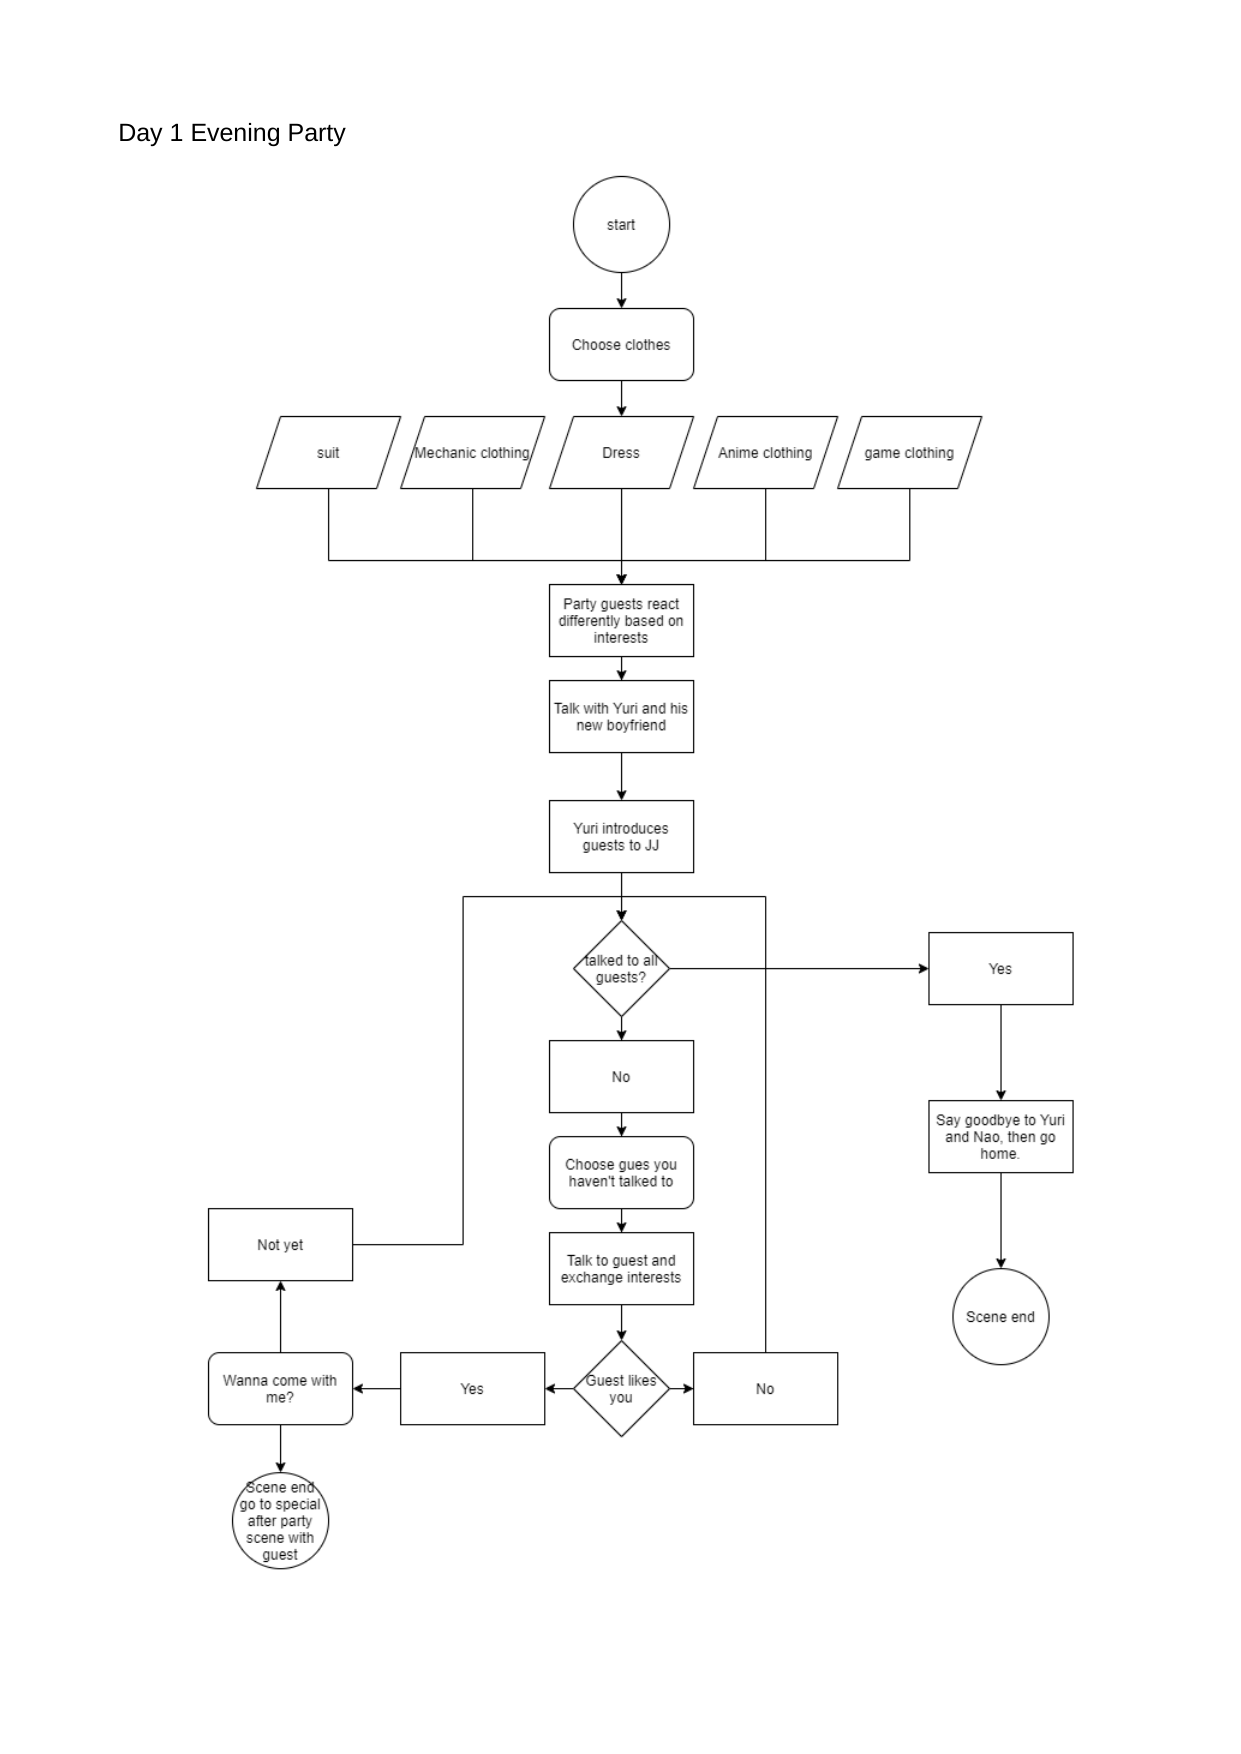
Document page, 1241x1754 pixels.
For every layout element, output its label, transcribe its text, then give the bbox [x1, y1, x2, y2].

picture [118, 170, 1123, 1585]
text Day 1 Evening Party [118, 118, 1122, 147]
